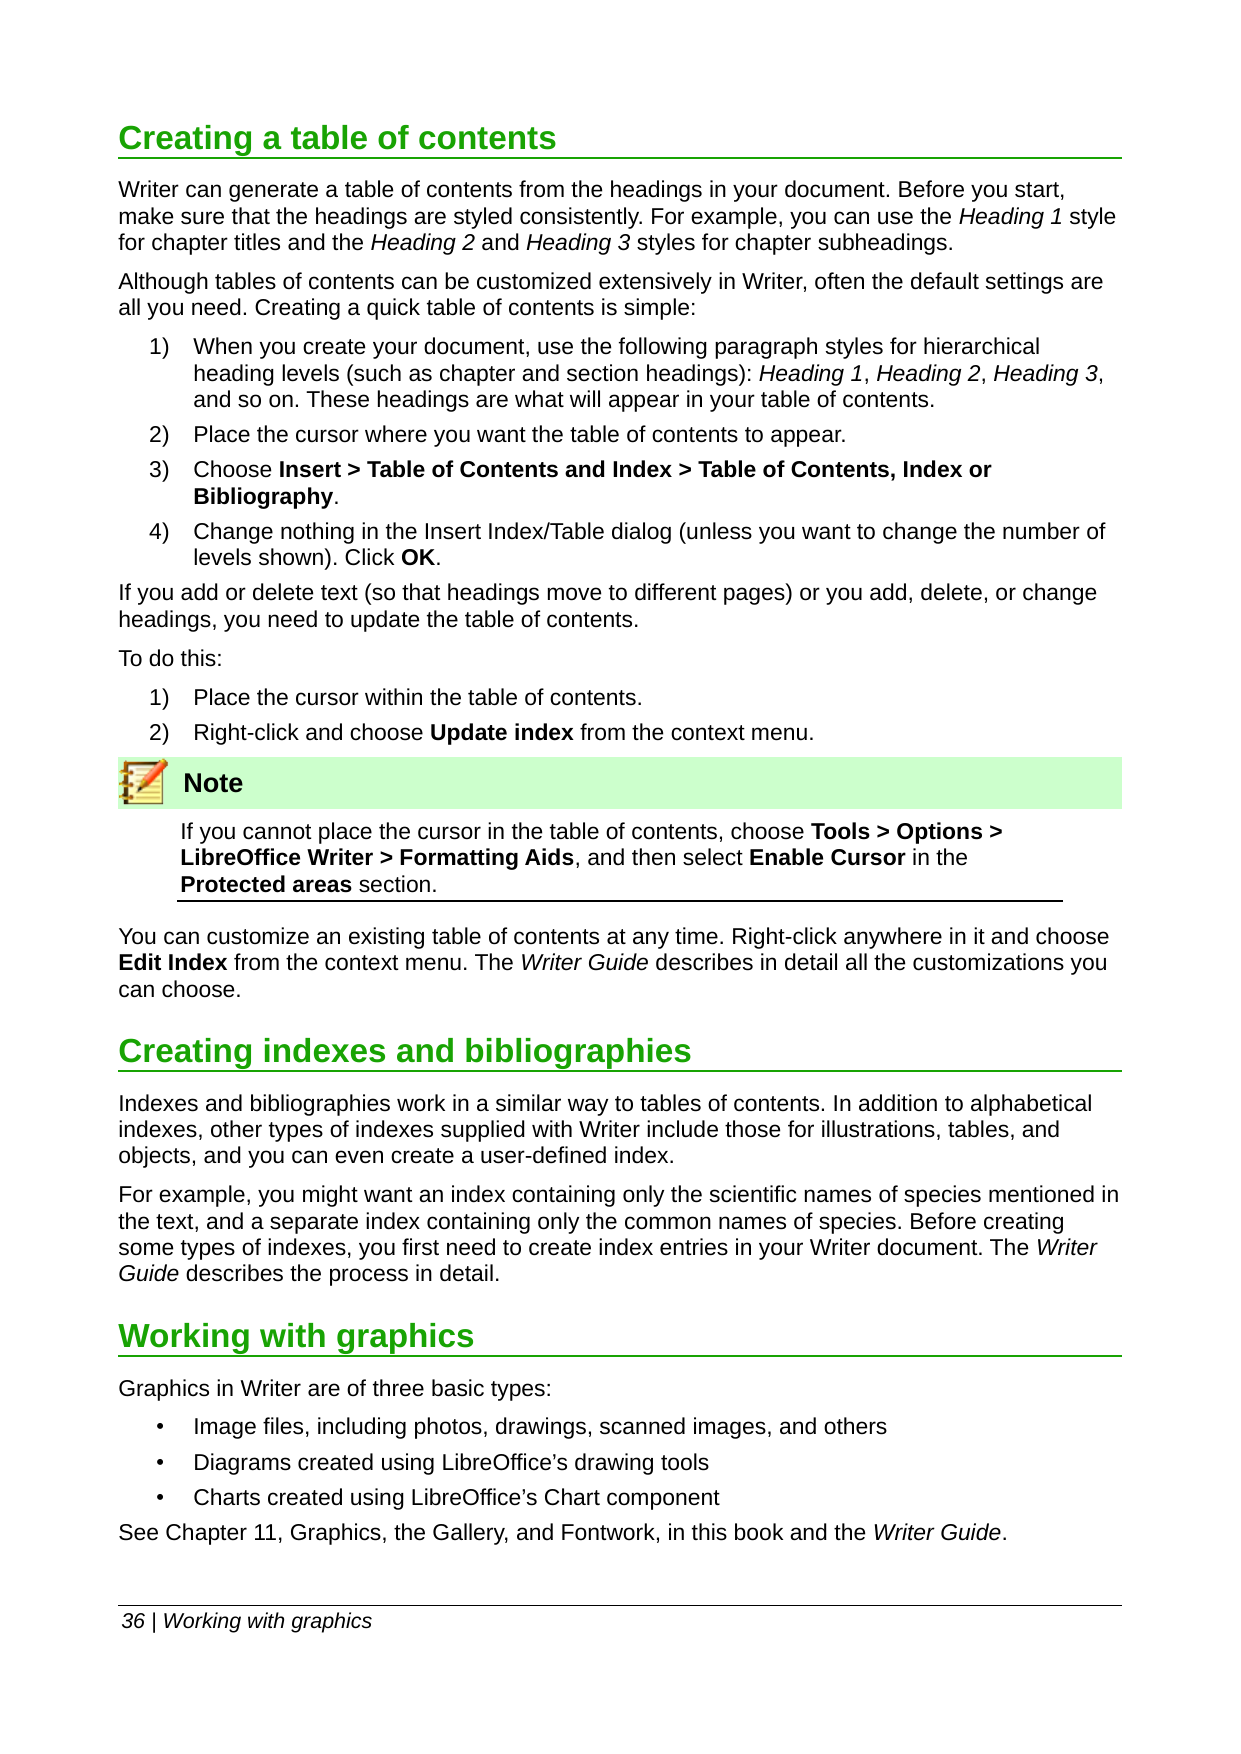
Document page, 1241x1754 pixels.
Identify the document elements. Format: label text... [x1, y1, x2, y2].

subtitle Creating a table of contents [118, 118, 1122, 157]
list Right-click and choose Update index from the context menu. [169, 719, 1122, 745]
text If you add or delete text (so that headings move to different pages) or you add, delete, or change headings, you need to update the table of contents. [118, 579, 1122, 632]
subtitle Note [118, 757, 1122, 809]
text For example, you might want an index containing only the scientific names of species mentioned in the text, and a separate index containing only the common names of species. Before creating some types of indexes, you first need to create index entries in your Writer document. The Writer Guide describes the process in detail. [118, 1181, 1122, 1287]
list Place the cursor where you want the table of contents to appear. [169, 421, 1122, 447]
list Image files, including photos, drawings, scanned images, and others [156, 1413, 1122, 1440]
text To do this: [118, 644, 1122, 671]
list Choose Insert > Table of Contents and Index > Table of Contents, Index or Bibliography. [169, 456, 1122, 509]
picture [119, 757, 170, 808]
list Charts created using LibreOffice’s Chart component [156, 1484, 1122, 1510]
subtitle Creating indexes and bibliographies [118, 1032, 1122, 1070]
list Diagrams created using LibreOffice’s drawing tools [156, 1448, 1122, 1475]
text See Chapter 11, Graphics, the Gallery, and Fontwork, in this book and the Writer Guide. [118, 1519, 1122, 1545]
list Place the cursor within the table of contents. [169, 683, 1122, 710]
text Indexes and bibliographies work in a similar way to tables of contents. In addition to alphabetical indexes, other types of indexes supplied with Writer include those for illustrations, tables, and objects, and you can even create a user-defined index. [118, 1090, 1122, 1169]
list Change nothing in the Insert Index/Table dialog (unless you want to change the number of levels shown). Click OK. [169, 518, 1122, 571]
subtitle Working with graphics [118, 1316, 1122, 1355]
text Graphics in Writer are of three basic types: [118, 1374, 1122, 1401]
text If you cannot place the cursor in the table of contents, choose Tools > Options > LibreOffice Writer > Formatting Aids, and then select Enable Cursor in the Protected areas section. [177, 815, 1063, 900]
text You can customize an existing table of contents at any time. Right-click anywhere in it and choose Edit Index from the context menu. The Writer Guide describes in detail all the customizations you can choose. [118, 923, 1122, 1002]
text Although tables of contents can be customized extensively in Writer, often the default settings are all you need. Creating a quick table of contents is simple: [118, 268, 1122, 321]
text Writer can generate a table of contents from the headings in your document. Before you start, make sure that the headings are styled consistently. For example, you can use the Heading 1 style for chapter titles and the Heading 2 and Heading 3 styles for chapter subheadings. [118, 176, 1122, 255]
list When you create your document, use the following paragraph styles for hierarchical heading levels (such as chapter and section headings): Heading 1, Heading 2, Heading 3, and so on. These headings are what will appear in your table of contents. [169, 333, 1122, 412]
